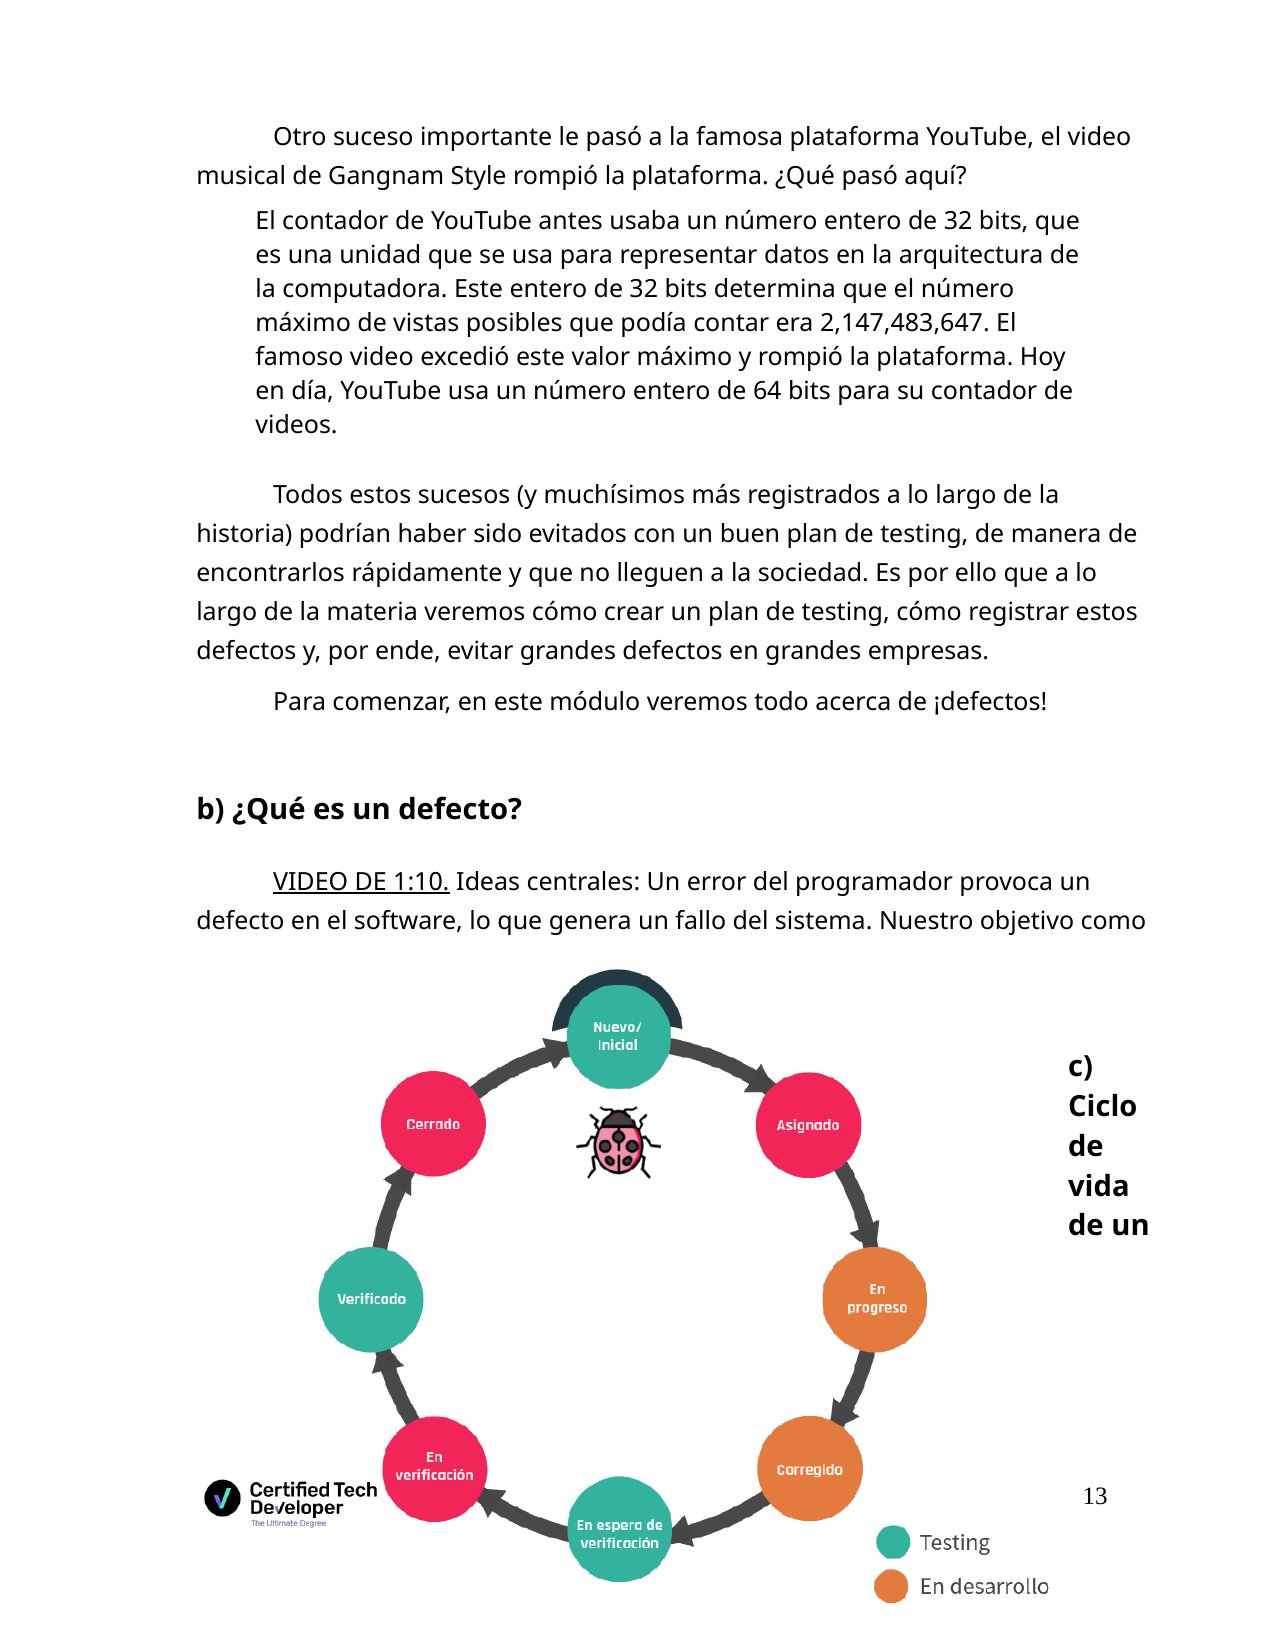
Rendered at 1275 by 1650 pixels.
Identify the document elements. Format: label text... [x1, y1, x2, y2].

text El contador de YouTube antes usaba un número entero de 32 bits, que es una unidad que se usa para representar datos en la arquitectura de la computadora. Este entero de 32 bits determina que el número máximo de vistas posibles que podía contar era 2,147,483,647. El famoso video excedió este valor máximo y rompió la plataforma. Hoy en día, YouTube usa un número entero de 64 bits para su contador de videos. [255, 202, 1097, 441]
subtitle c) Ciclo de vida de un defecto [196, 1046, 274, 1437]
subtitle c) Ciclo de vida de un defecto [1068, 1046, 1156, 1437]
text Todos estos sucesos (y muchísimos más registrados a lo largo de la historia) podrían haber sido evitados con un buen plan de testing, de manera de encontrarlos rápidamente y que no lleguen a la sociedad. Es por ello que a lo largo de la materia veremos cómo crear un plan de testing, cómo registrar estos defectos y, por ende, evitar grandes defectos en grandes empresas. [196, 476, 1156, 667]
text VIDEO DE 1:10. Ideas centrales: Un error del programador provoca un defecto en el software, lo que genera un fallo del sistema. Nuestro objetivo como probadores es brindar calidad dentro de un sistema de software. [196, 863, 1156, 976]
text Para comenzar, en este módulo veremos todo acerca de ¡defectos! [196, 684, 1156, 718]
text Otro suceso importante le pasó a la famosa plataforma YouTube, el video musical de Gangnam Style rompió la plataforma. ¿Qué pasó aquí? [196, 118, 1156, 191]
subtitle b) ¿Qué es un defecto? [196, 788, 1156, 828]
picture [196, 946, 1068, 1650]
